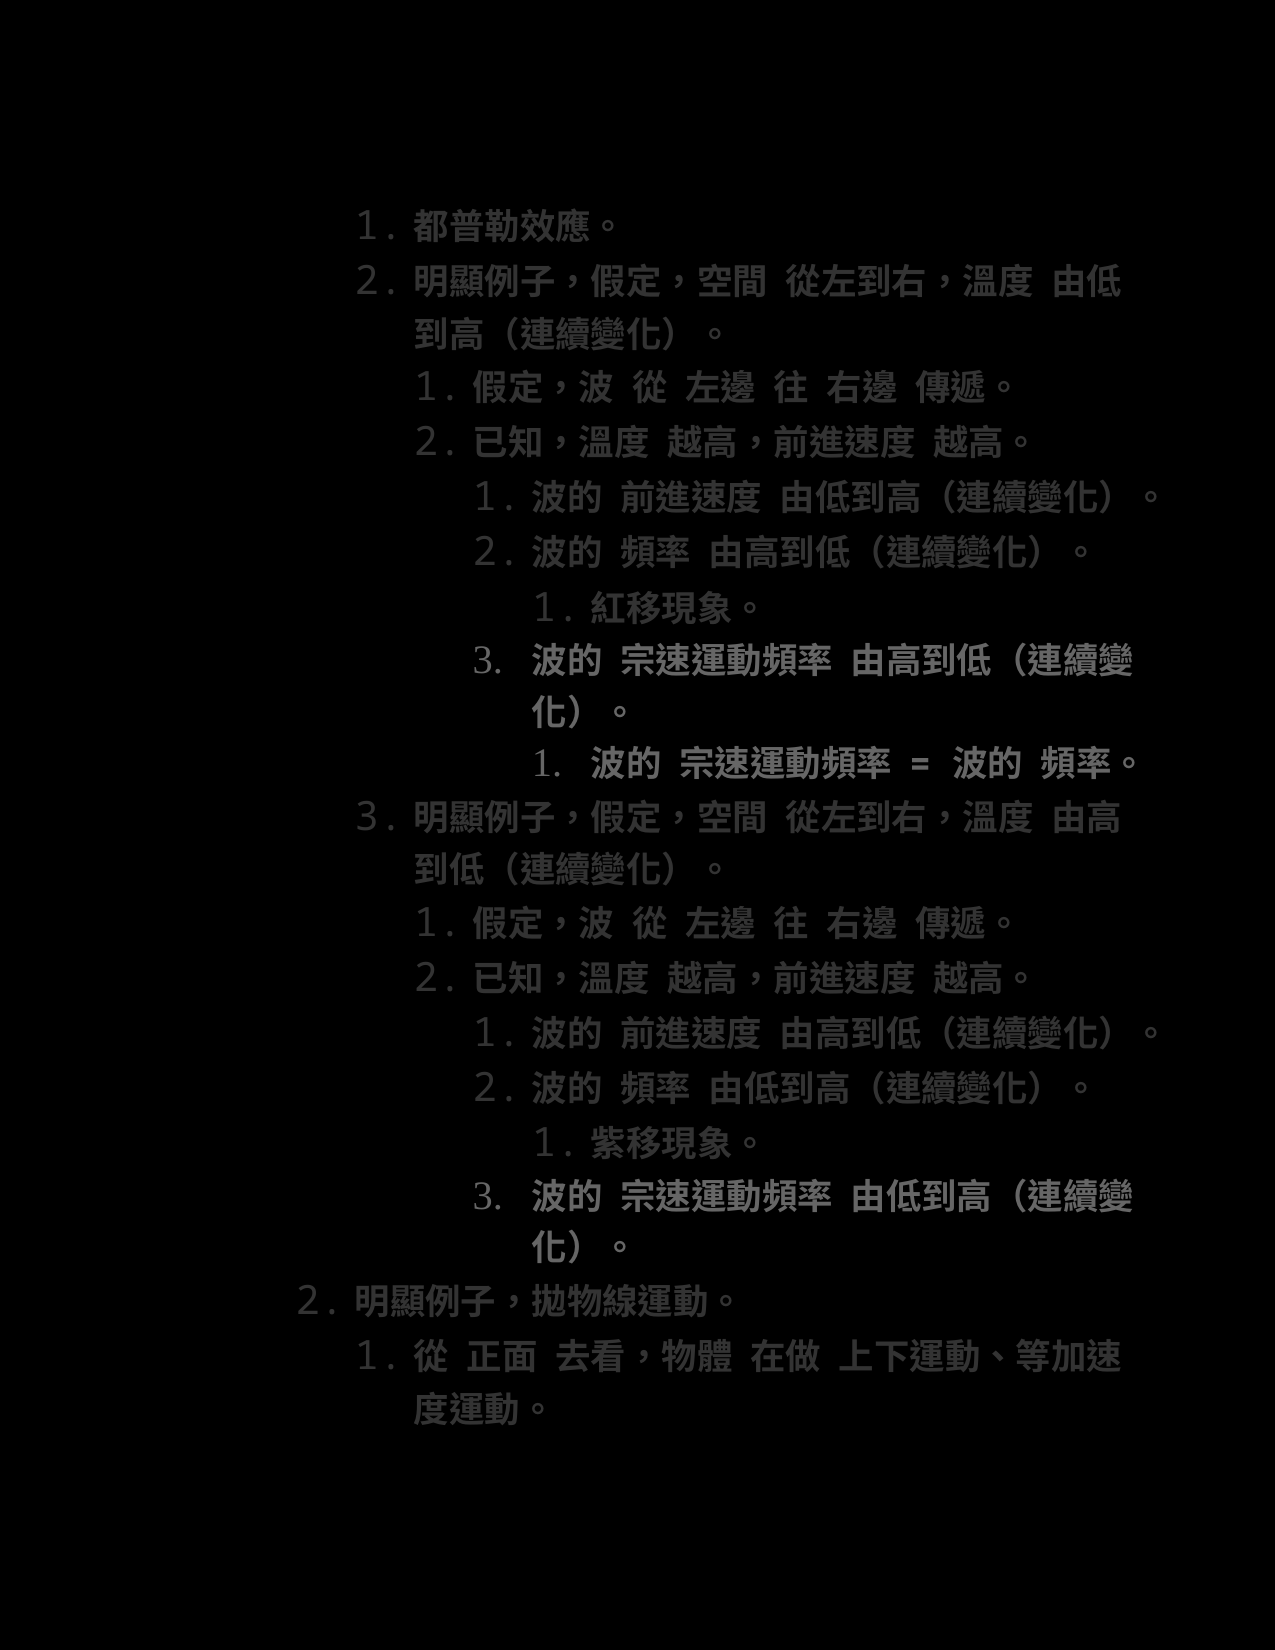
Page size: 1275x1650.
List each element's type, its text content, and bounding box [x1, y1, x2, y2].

list 假定，波 從 左邊 往 右邊 傳遞。 [413, 893, 1157, 948]
list 都普勒效應。 [354, 196, 1157, 251]
list 波的 頻率 由低到高（連續變化）。 [472, 1058, 1157, 1113]
list 從 正面 去看，物體 在做 上下運動、等加速度運動。 [354, 1326, 1157, 1432]
list 波的 宗速運動頻率 = 波的 頻率。 [532, 735, 1157, 787]
list 波的 頻率 由高到低（連續變化）。 [472, 523, 1157, 578]
list 明顯例子，拋物線運動。 [295, 1271, 1157, 1326]
list 明顯例子，假定，空間 從左到右，溫度 由高到低（連續變化）。 [354, 787, 1157, 893]
list 明顯例子，假定，空間 從左到右，溫度 由低到高（連續變化）。 [354, 251, 1157, 357]
list 波的 前進速度 由高到低（連續變化）。 [472, 1003, 1157, 1058]
list 已知，溫度 越高，前進速度 越高。 [413, 948, 1157, 1003]
list 波的 前進速度 由低到高（連續變化）。 [472, 467, 1157, 523]
list 波的 宗速運動頻率 由低到高（連續變化）。 [472, 1168, 1157, 1271]
list 假定，波 從 左邊 往 右邊 傳遞。 [413, 357, 1157, 412]
list 紫移現象。 [532, 1113, 1157, 1168]
list 波的 宗速運動頻率 由高到低（連續變化）。 [472, 633, 1157, 735]
list 紅移現象。 [532, 578, 1157, 633]
list 已知，溫度 越高，前進速度 越高。 [413, 412, 1157, 467]
